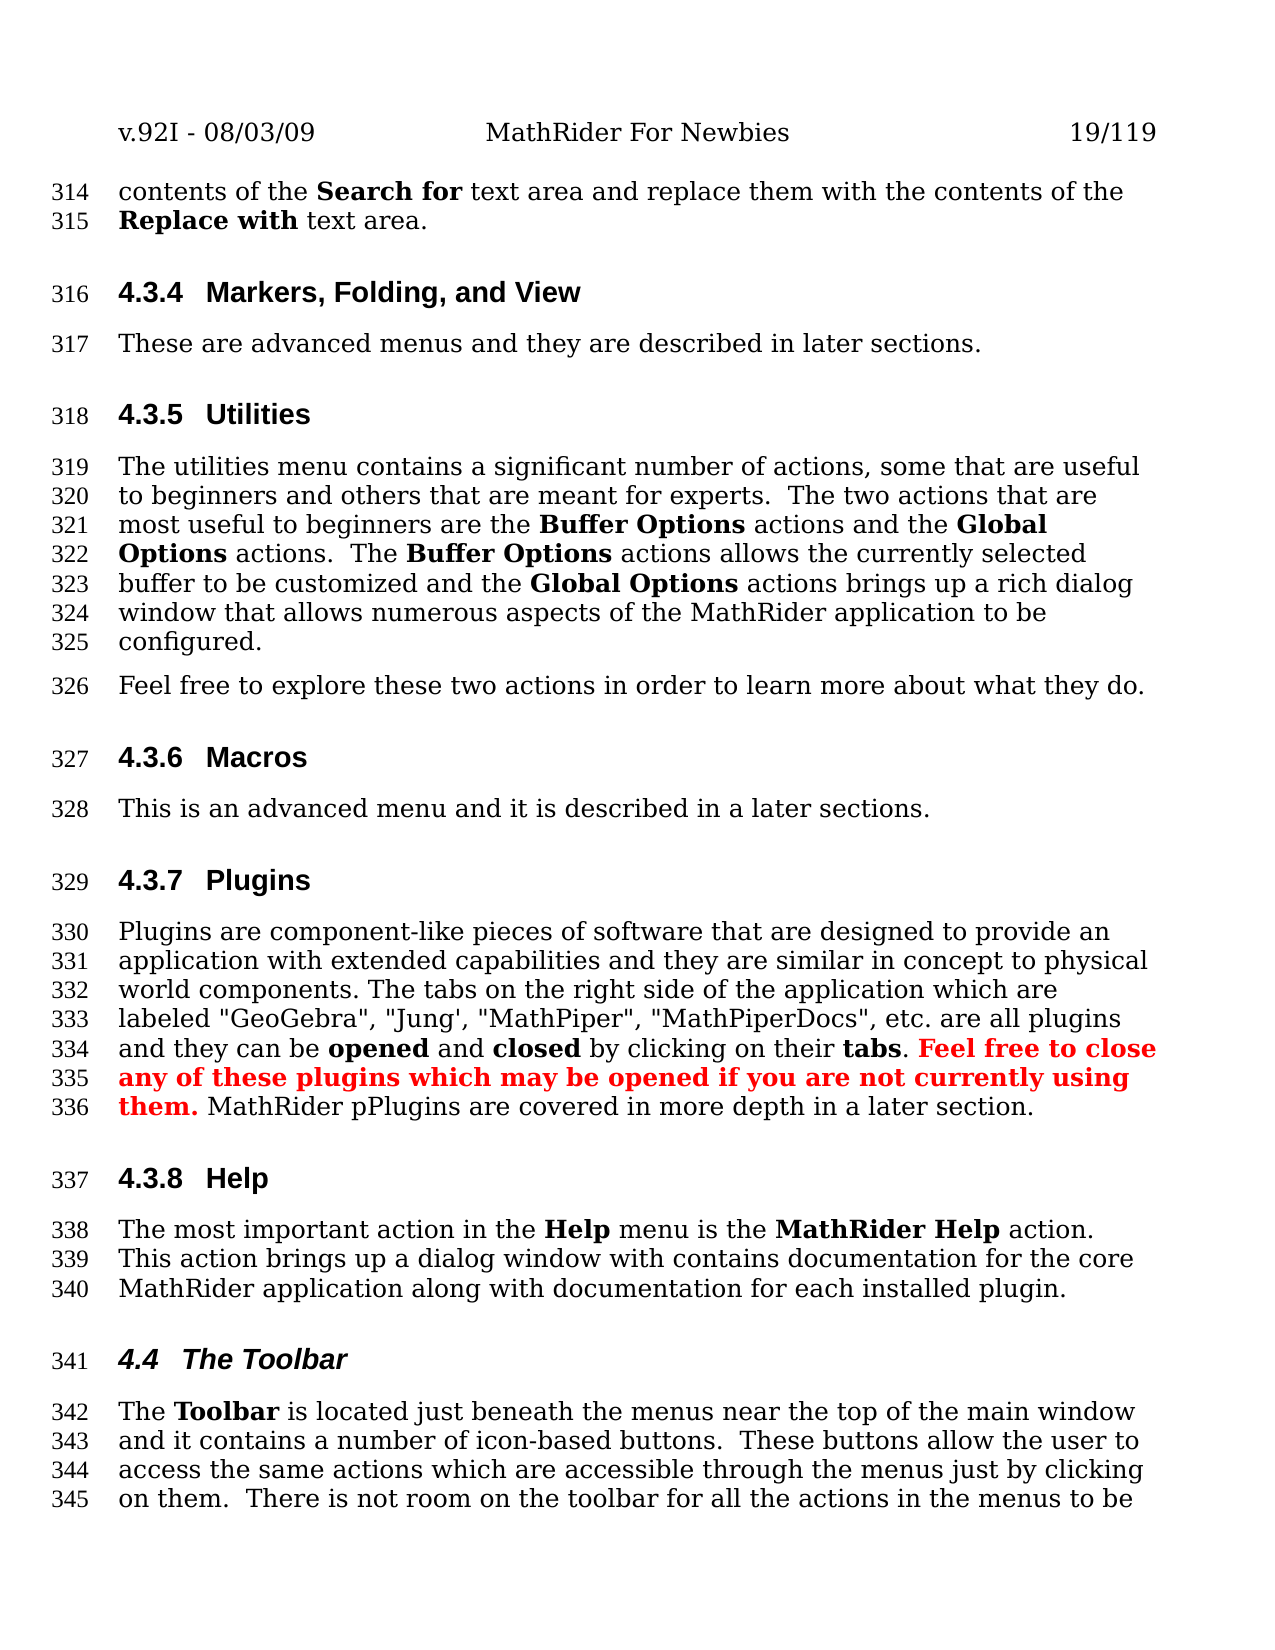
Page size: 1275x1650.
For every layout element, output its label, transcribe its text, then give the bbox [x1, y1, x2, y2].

text The most important action in the Help menu is the MathRider Help action. This action brings up a dialog window with contains documentation for the core MathRider application along with documentation for each installed plugin. [118, 1215, 1157, 1303]
text contents of the Search for text area and replace them with the contents of the Replace with text area. [118, 177, 1157, 236]
subtitle Help [118, 1161, 1157, 1194]
text The Toolbar is located just beneath the menus near the top of the main window and it contains a number of icon-based buttons. These buttons allow the user to access the same actions which are accessible through the menus just by clicking on them. There is not room on the toolbar for all the actions in the menus to be [118, 1397, 1157, 1513]
subtitle The Toolbar [118, 1342, 1157, 1376]
text Plugins are component-like pieces of software that are designed to provide an application with extended capabilities and they are similar in concept to physical world components. The tabs on the right side of the application which are labeled "GeoGebra", "Jung', "MathPiper", "MathPiperDocs", etc. are all plugins and they can be opened and closed by clicking on their tabs. Feel free to close any of these plugins which may be opened if you are not currently using them. MathRider pPlugins are covered in more depth in a later section. [118, 917, 1157, 1122]
text These are advanced menus and they are described in later sections. [118, 329, 1157, 358]
subtitle Macros [118, 740, 1157, 773]
text The utilities menu contains a significant number of actions, some that are useful to beginners and others that are meant for experts. The two actions that are most useful to beginners are the Buffer Options actions and the Global Options actions. The Buffer Options actions allows the currently selected buffer to be customized and the Global Options actions brings up a rich dialog window that allows numerous aspects of the MathRider application to be configured. [118, 452, 1157, 657]
subtitle Utilities [118, 397, 1157, 431]
text Feel free to explore these two actions in order to learn more about what they do. [118, 672, 1157, 701]
text This is an advanced menu and it is described in a later sections. [118, 794, 1157, 823]
subtitle Markers, Folding, and View [118, 274, 1157, 308]
subtitle Plugins [118, 862, 1157, 896]
